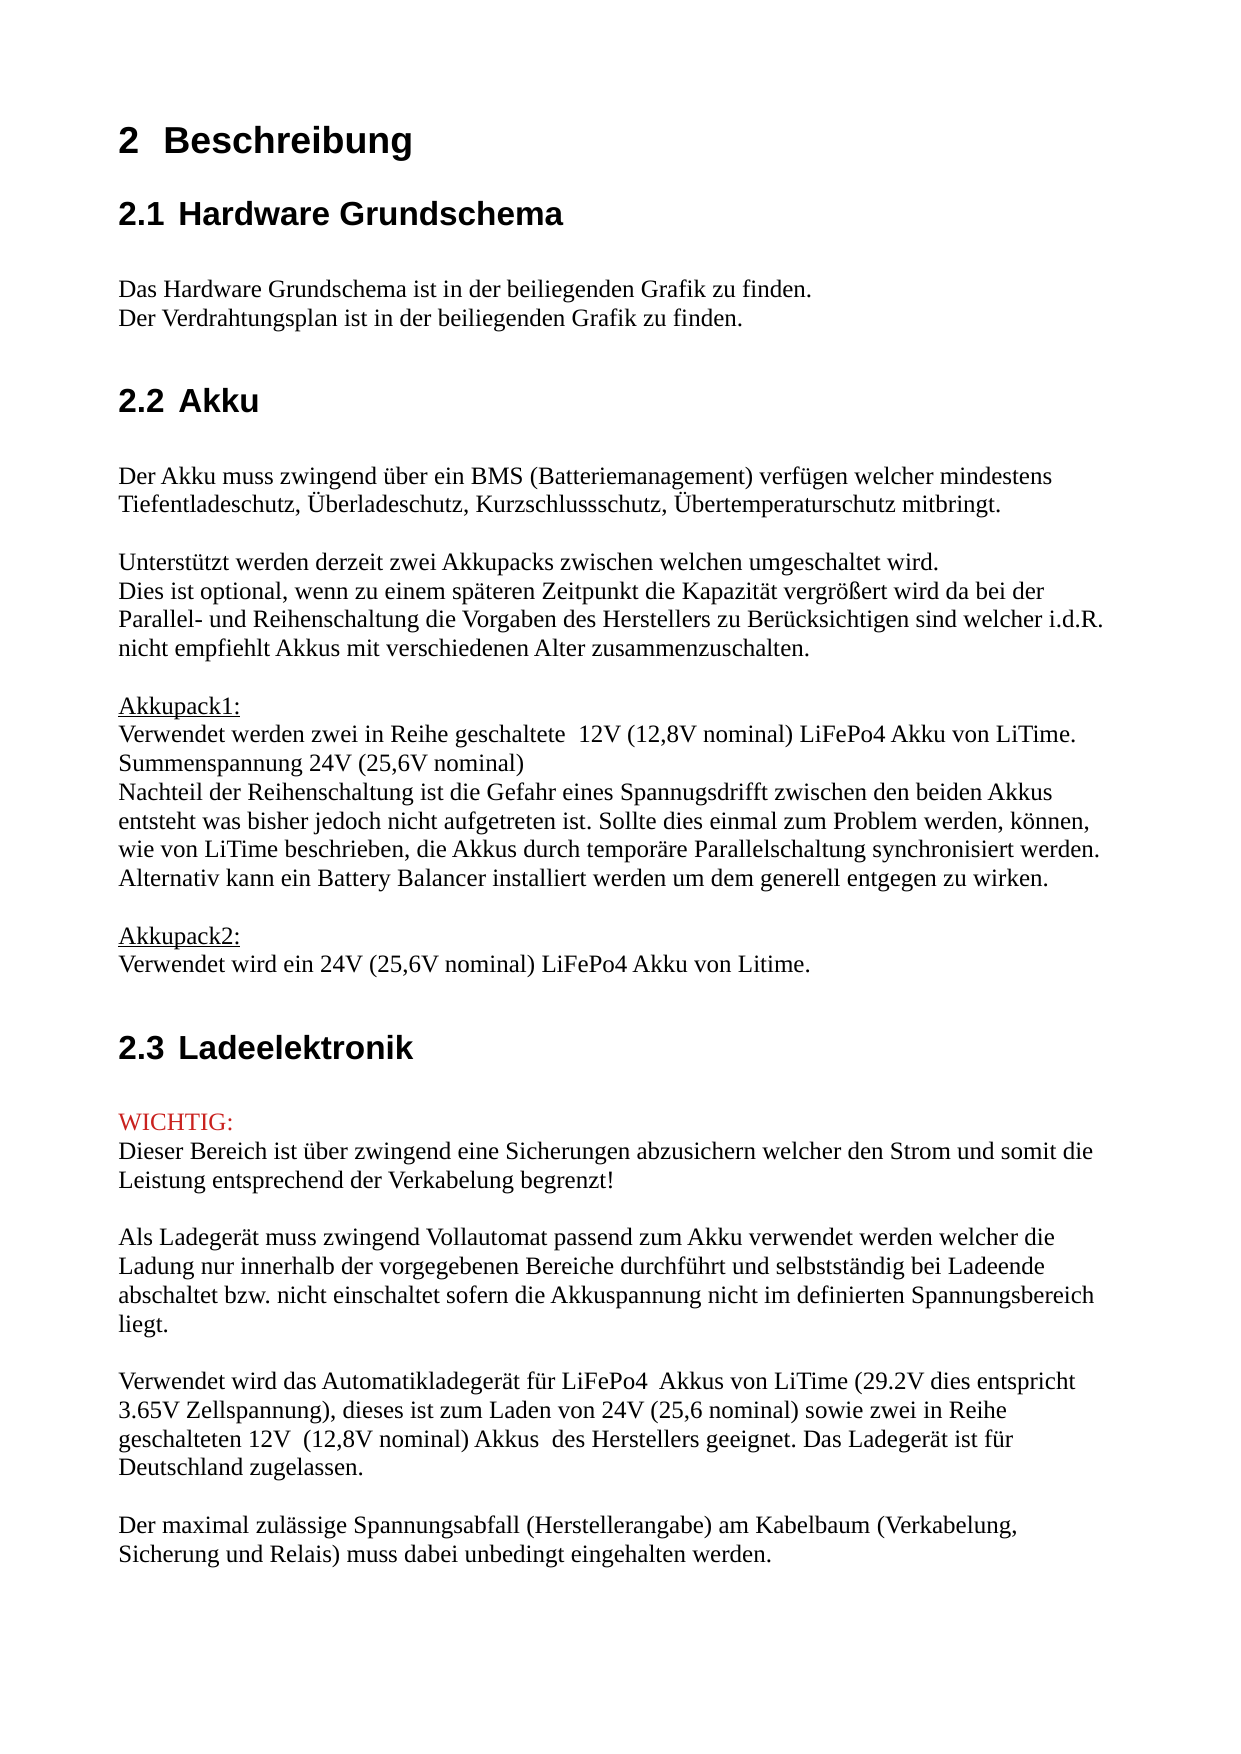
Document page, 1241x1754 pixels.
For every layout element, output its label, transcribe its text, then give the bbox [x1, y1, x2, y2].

text Der Akku muss zwingend über ein BMS (Batteriemanagement) verfügen welcher mindestens Tiefentladeschutz, Überladeschutz, Kurzschlussschutz, Übertemperaturschutz mitbringt. [118, 461, 1122, 518]
subtitle Hardware Grundschema [118, 194, 1122, 233]
subtitle Ladeelektronik [118, 1028, 1122, 1066]
text Alternativ kann ein Battery Balancer installiert werden um dem generell entgegen zu wirken. [118, 863, 1122, 892]
text Der maximal zulässige Spannungsabfall (Herstellerangabe) am Kabelbaum (Verkabelung, Sicherung und Relais) muss dabei unbedingt eingehalten werden. [118, 1510, 1122, 1567]
text Summenspannung 24V (25,6V nominal) [118, 748, 1122, 777]
text WICHTIG: [118, 1107, 1122, 1136]
text Verwendet wird ein 24V (25,6V nominal) LiFePo4 Akku von Litime. [118, 949, 1122, 978]
text Verwendet wird das Automatikladegerät für LiFePo4 Akkus von LiTime (29.2V dies entspricht 3.65V Zellspannung), dieses ist zum Laden von 24V (25,6 nominal) sowie zwei in Reihe geschalteten 12V (12,8V nominal) Akkus des Herstellers geeignet. Das Ladegerät ist für Deutschland zugelassen. [118, 1366, 1122, 1481]
text Akkupack1: [118, 691, 1122, 719]
text Dieser Bereich ist über zwingend eine Sicherungen abzusichern welcher den Strom und somit die Leistung entsprechend der Verkabelung begrenzt! [118, 1136, 1122, 1194]
text Dies ist optional, wenn zu einem späteren Zeitpunkt die Kapazität vergrößert wird da bei der Parallel- und Reihenschaltung die Vorgaben des Herstellers zu Berücksichtigen sind welcher i.d.R. nicht empfiehlt Akkus mit verschiedenen Alter zusammenzuschalten. [118, 576, 1122, 662]
text Nachteil der Reihenschaltung ist die Gefahr eines Spannugsdrifft zwischen den beiden Akkus entsteht was bisher jedoch nicht aufgetreten ist. Sollte dies einmal zum Problem werden, können, wie von LiTime beschrieben, die Akkus durch temporäre Parallelschaltung synchronisiert werden. [118, 777, 1122, 863]
text Akkupack2: [118, 921, 1122, 949]
subtitle Beschreibung [118, 118, 1122, 161]
text Verwendet werden zwei in Reihe geschaltete 12V (12,8V nominal) LiFePo4 Akku von LiTime. [118, 719, 1122, 748]
text Der Verdrahtungsplan ist in der beiliegenden Grafik zu finden. [118, 303, 1122, 331]
text Unterstützt werden derzeit zwei Akkupacks zwischen welchen umgeschaltet wird. [118, 547, 1122, 576]
text Als Ladegerät muss zwingend Vollautomat passend zum Akku verwendet werden welcher die Ladung nur innerhalb der vorgegebenen Bereiche durchführt und selbstständig bei Ladeende abschaltet bzw. nicht einschaltet sofern die Akkuspannung nicht im definierten Spannungsbereich liegt. [118, 1222, 1122, 1337]
subtitle Akku [118, 381, 1122, 419]
text Das Hardware Grundschema ist in der beiliegenden Grafik zu finden. [118, 245, 1122, 303]
